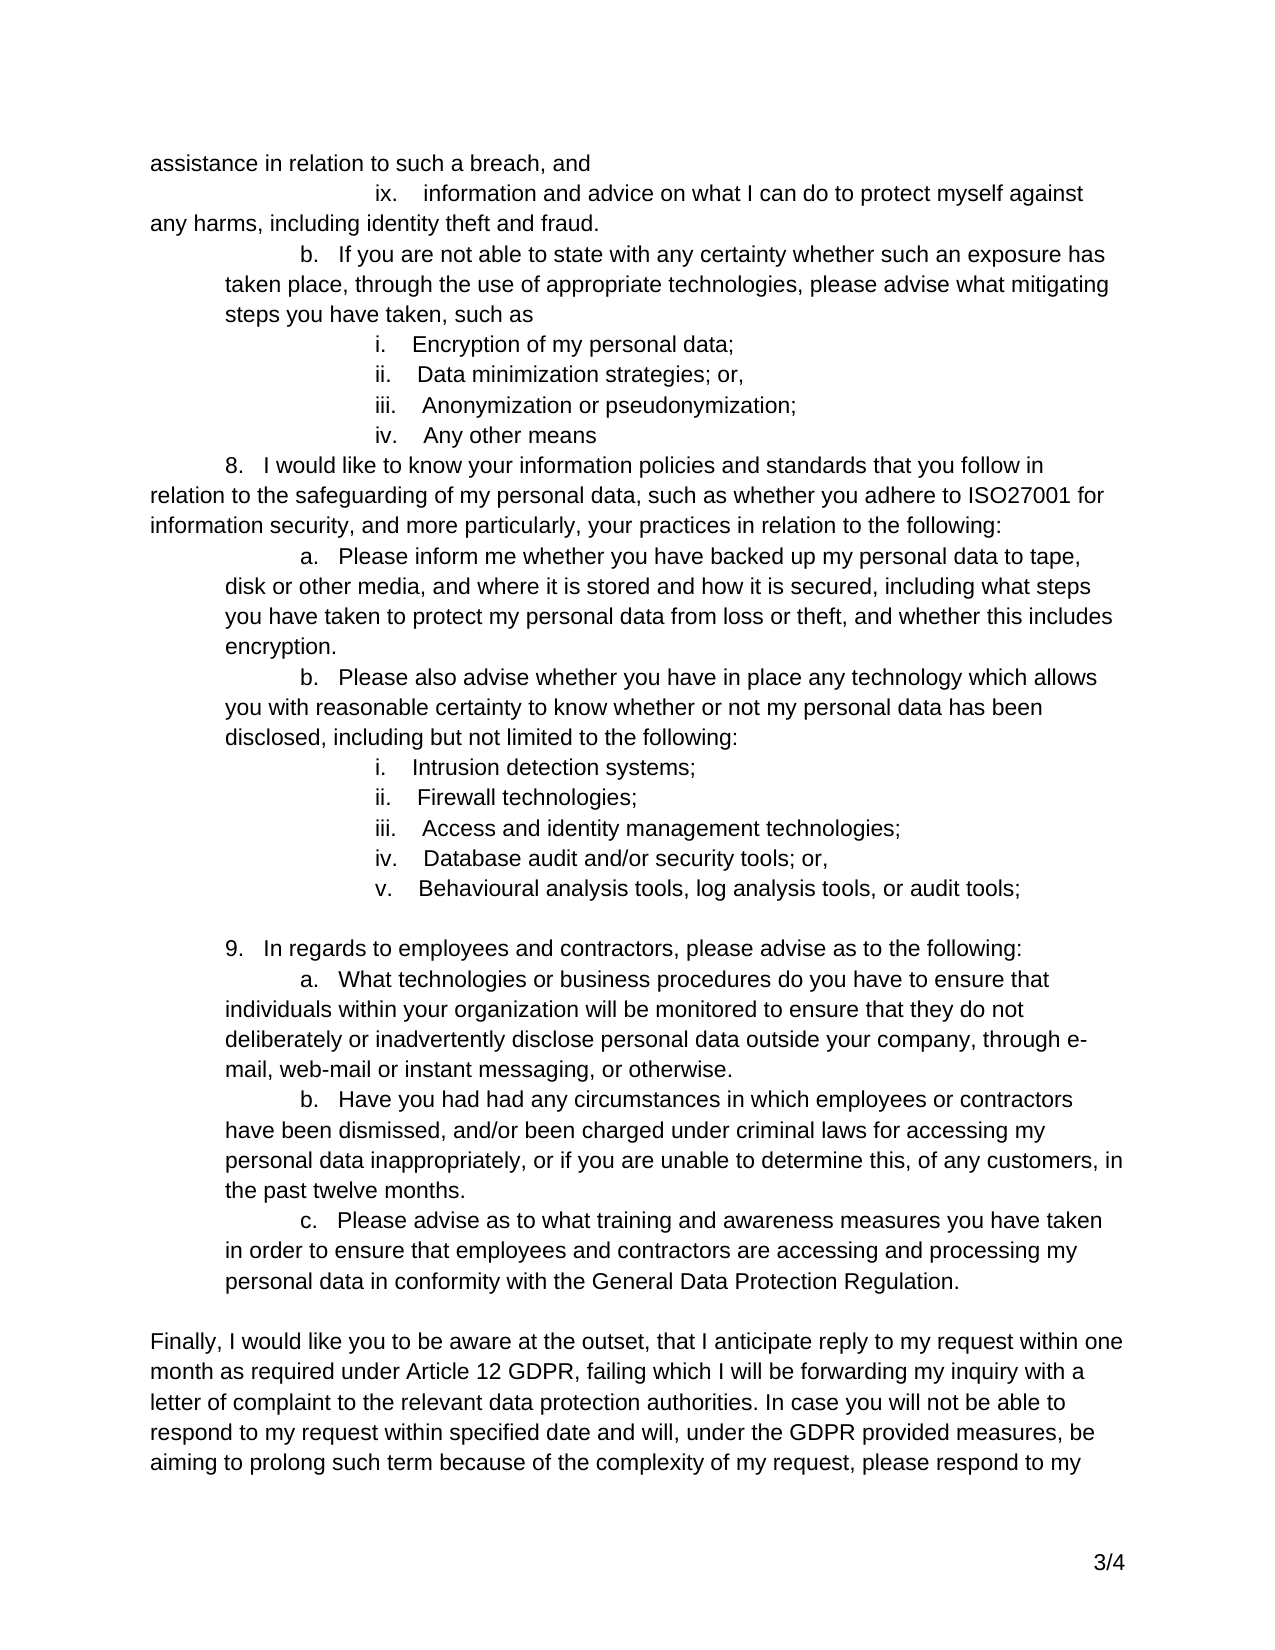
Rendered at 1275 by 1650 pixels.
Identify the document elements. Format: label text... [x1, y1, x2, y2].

text ii. Data minimization strategies; or, [150, 361, 1125, 388]
text 9. In regards to employees and contractors, please advise as to the following: [150, 935, 1125, 962]
text Finally, I would like you to be aware at the outset, that I anticipate reply to my request within one month as required under Article 12 GDPR, failing which I will be forwarding my inquiry with a letter of complaint to the relevant data protection authorities. In case you will not be able to respond to my request within specified date and will, under the GDPR provided measures, be aiming to prolong such term because of the complexity of my request, please respond to my [150, 1328, 1125, 1475]
text iii. Access and identity management technologies; [150, 814, 1125, 841]
text assistance in relation to such a breach, and [150, 150, 1125, 176]
text c. Please advise as to what training and awareness measures you have taken in order to ensure that employees and contractors are accessing and processing my personal data in conformity with the General Data Protection Regulation. [225, 1207, 1125, 1294]
text v. Behavioural analysis tools, log analysis tools, or audit tools; [150, 875, 1125, 932]
text ix. information and advice on what I can do to protect myself against any harms, including identity theft and fraud. [150, 180, 1125, 237]
text ii. Firewall technologies; [150, 784, 1125, 811]
text b. Please also advise whether you have in place any technology which allows you with reasonable certainty to know whether or not my personal data has been disclosed, including but not limited to the following: [225, 663, 1125, 750]
text 8. I would like to know your information policies and standards that you follow in relation to the safeguarding of my personal data, such as whether you adhere to ISO27001 for information security, and more particularly, your practices in relation to the following: [150, 452, 1125, 539]
text i. Encryption of my personal data; [150, 331, 1125, 358]
text b. Have you had had any circumstances in which employees or contractors have been dismissed, and/or been charged under criminal laws for accessing my personal data inappropriately, or if you are unable to determine this, of any customers, in the past twelve months. [225, 1086, 1125, 1203]
text i. Intrusion detection systems; [150, 754, 1125, 781]
text iv. Database audit and/or security tools; or, [150, 845, 1125, 871]
text a. Please inform me whether you have backed up my personal data to tape, disk or other media, and where it is stored and how it is secured, including what steps you have taken to protect my personal data from loss or theft, and whether this includes encryption. [225, 543, 1125, 660]
text iv. Any other means [150, 422, 1125, 448]
text a. What technologies or business procedures do you have to ensure that individuals within your organization will be monitored to ensure that they do not deliberately or inadvertently disclose personal data outside your company, through e-mail, web-mail or instant messaging, or otherwise. [225, 966, 1125, 1083]
text b. If you are not able to state with any certainty whether such an exposure has taken place, through the use of appropriate technologies, please advise what mitigating steps you have taken, such as [225, 241, 1125, 327]
text iii. Anonymization or pseudonymization; [150, 392, 1125, 418]
